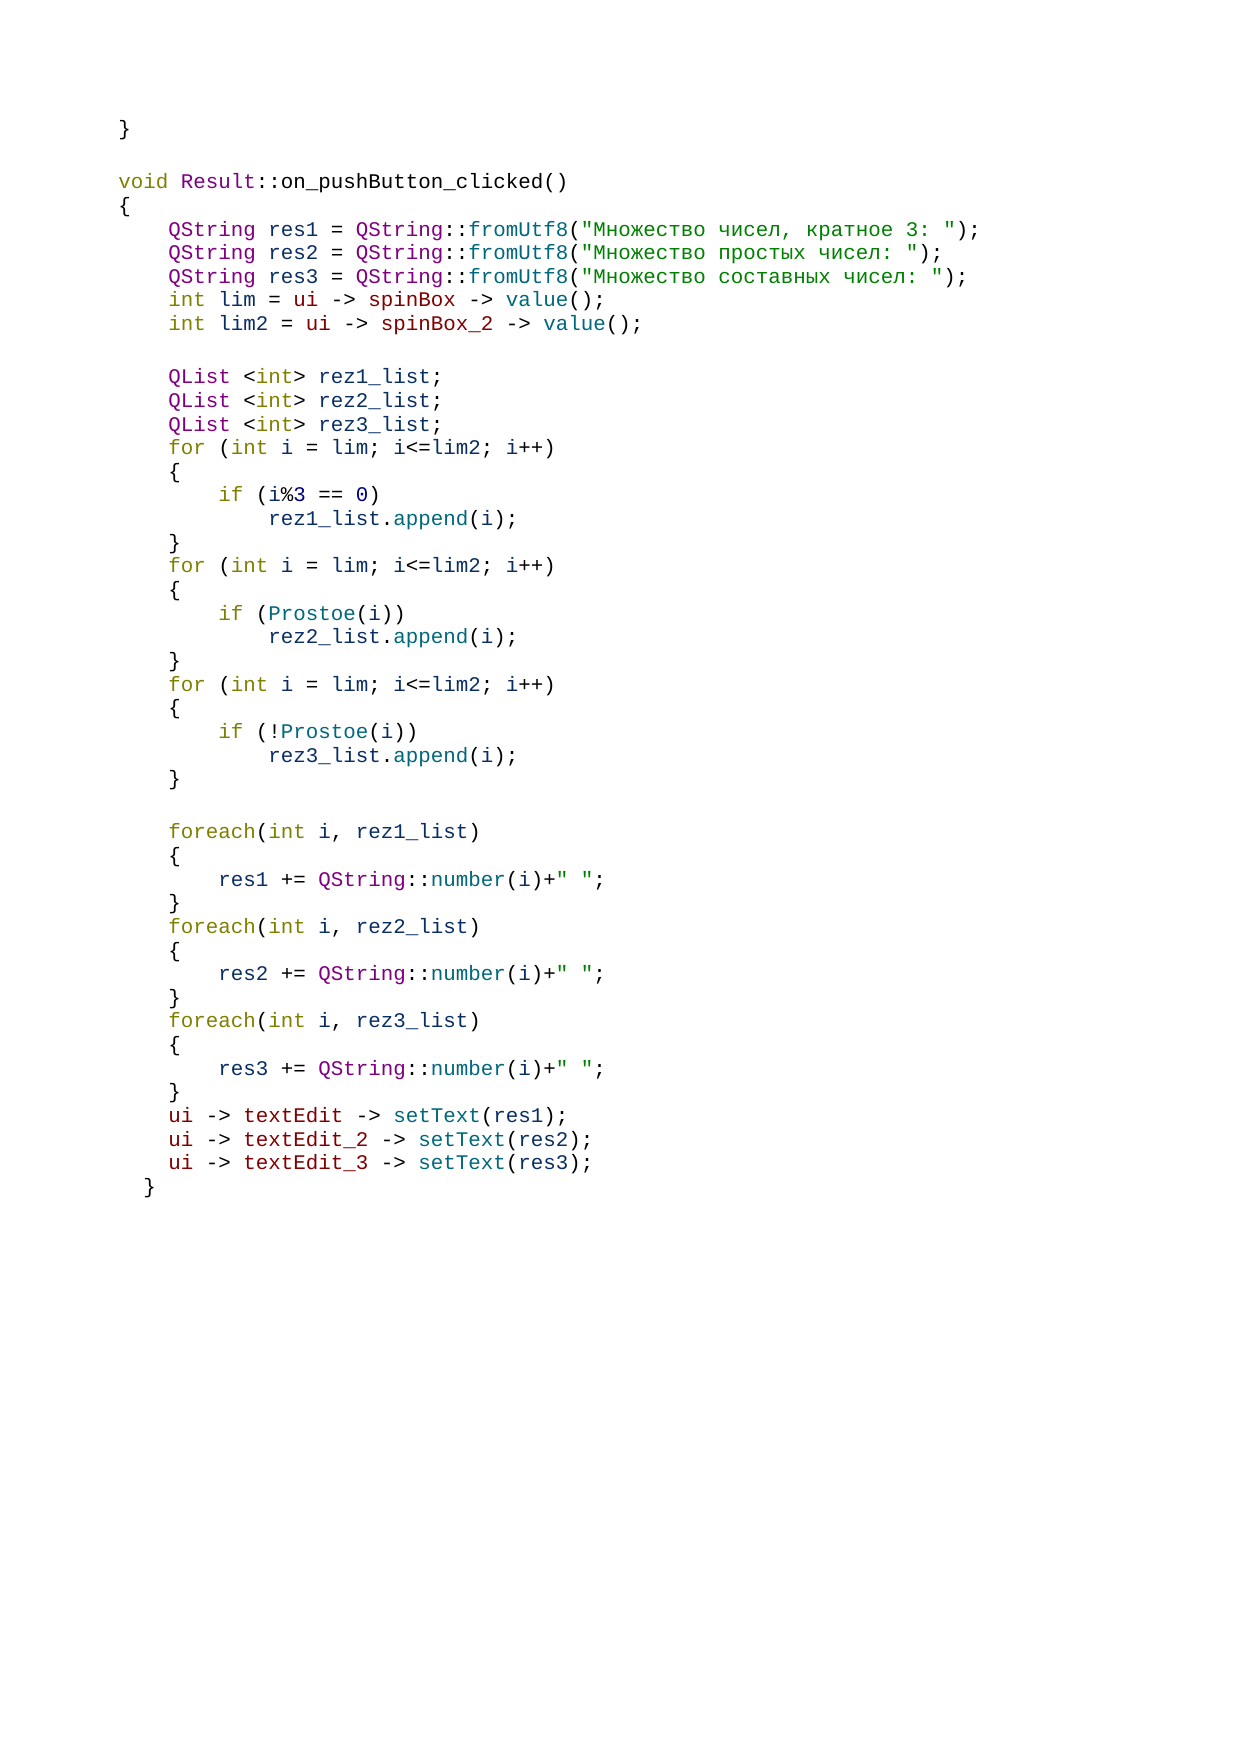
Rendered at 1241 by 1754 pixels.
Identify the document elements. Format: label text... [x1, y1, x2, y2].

text for (int i = lim; i<=lim2; i++) [118, 437, 1122, 461]
text { [118, 461, 1122, 484]
text ui -> textEdit -> setText(res1); [118, 1105, 1122, 1129]
text QList <int> rez1_list; [118, 366, 1122, 390]
text } [118, 118, 1122, 142]
text QString res2 = QString::fromUtf8("Множество простых чисел: "); [118, 242, 1122, 266]
text } [118, 892, 1122, 916]
text } [118, 650, 1122, 674]
text } [118, 768, 1122, 792]
text foreach(int i, rez1_list) [118, 821, 1122, 845]
text if (i%3 == 0) [118, 484, 1122, 508]
text rez1_list.append(i); [118, 508, 1122, 532]
text { [118, 195, 1122, 218]
text QList <int> rez3_list; [118, 413, 1122, 437]
text foreach(int i, rez2_list) [118, 916, 1122, 939]
text { [118, 845, 1122, 869]
text int lim = ui -> spinBox -> value(); [118, 289, 1122, 313]
text } [118, 987, 1122, 1011]
text res1 += QString::number(i)+" "; [118, 869, 1122, 892]
text } [118, 1081, 1122, 1105]
text foreach(int i, rez3_list) [118, 1011, 1122, 1034]
text for (int i = lim; i<=lim2; i++) [118, 555, 1122, 579]
text } [118, 1176, 1122, 1200]
text int lim2 = ui -> spinBox_2 -> value(); [118, 313, 1122, 337]
text if (!Prostoe(i)) [118, 721, 1122, 744]
text QList <int> rez2_list; [118, 390, 1122, 413]
text rez2_list.append(i); [118, 626, 1122, 650]
text { [118, 939, 1122, 963]
text if (Prostoe(i)) [118, 603, 1122, 626]
text void Result::on_pushButton_clicked() [118, 171, 1122, 195]
text } [118, 532, 1122, 555]
text QString res1 = QString::fromUtf8("Множество чисел, кратное 3: "); [118, 218, 1122, 242]
text rez3_list.append(i); [118, 744, 1122, 768]
text ui -> textEdit_2 -> setText(res2); [118, 1129, 1122, 1152]
text { [118, 697, 1122, 721]
text res3 += QString::number(i)+" "; [118, 1058, 1122, 1081]
text { [118, 579, 1122, 603]
text { [118, 1034, 1122, 1058]
text QString res3 = QString::fromUtf8("Множество составных чисел: "); [118, 266, 1122, 289]
text ui -> textEdit_3 -> setText(res3); [118, 1152, 1122, 1176]
text for (int i = lim; i<=lim2; i++) [118, 674, 1122, 697]
text res2 += QString::number(i)+" "; [118, 963, 1122, 987]
